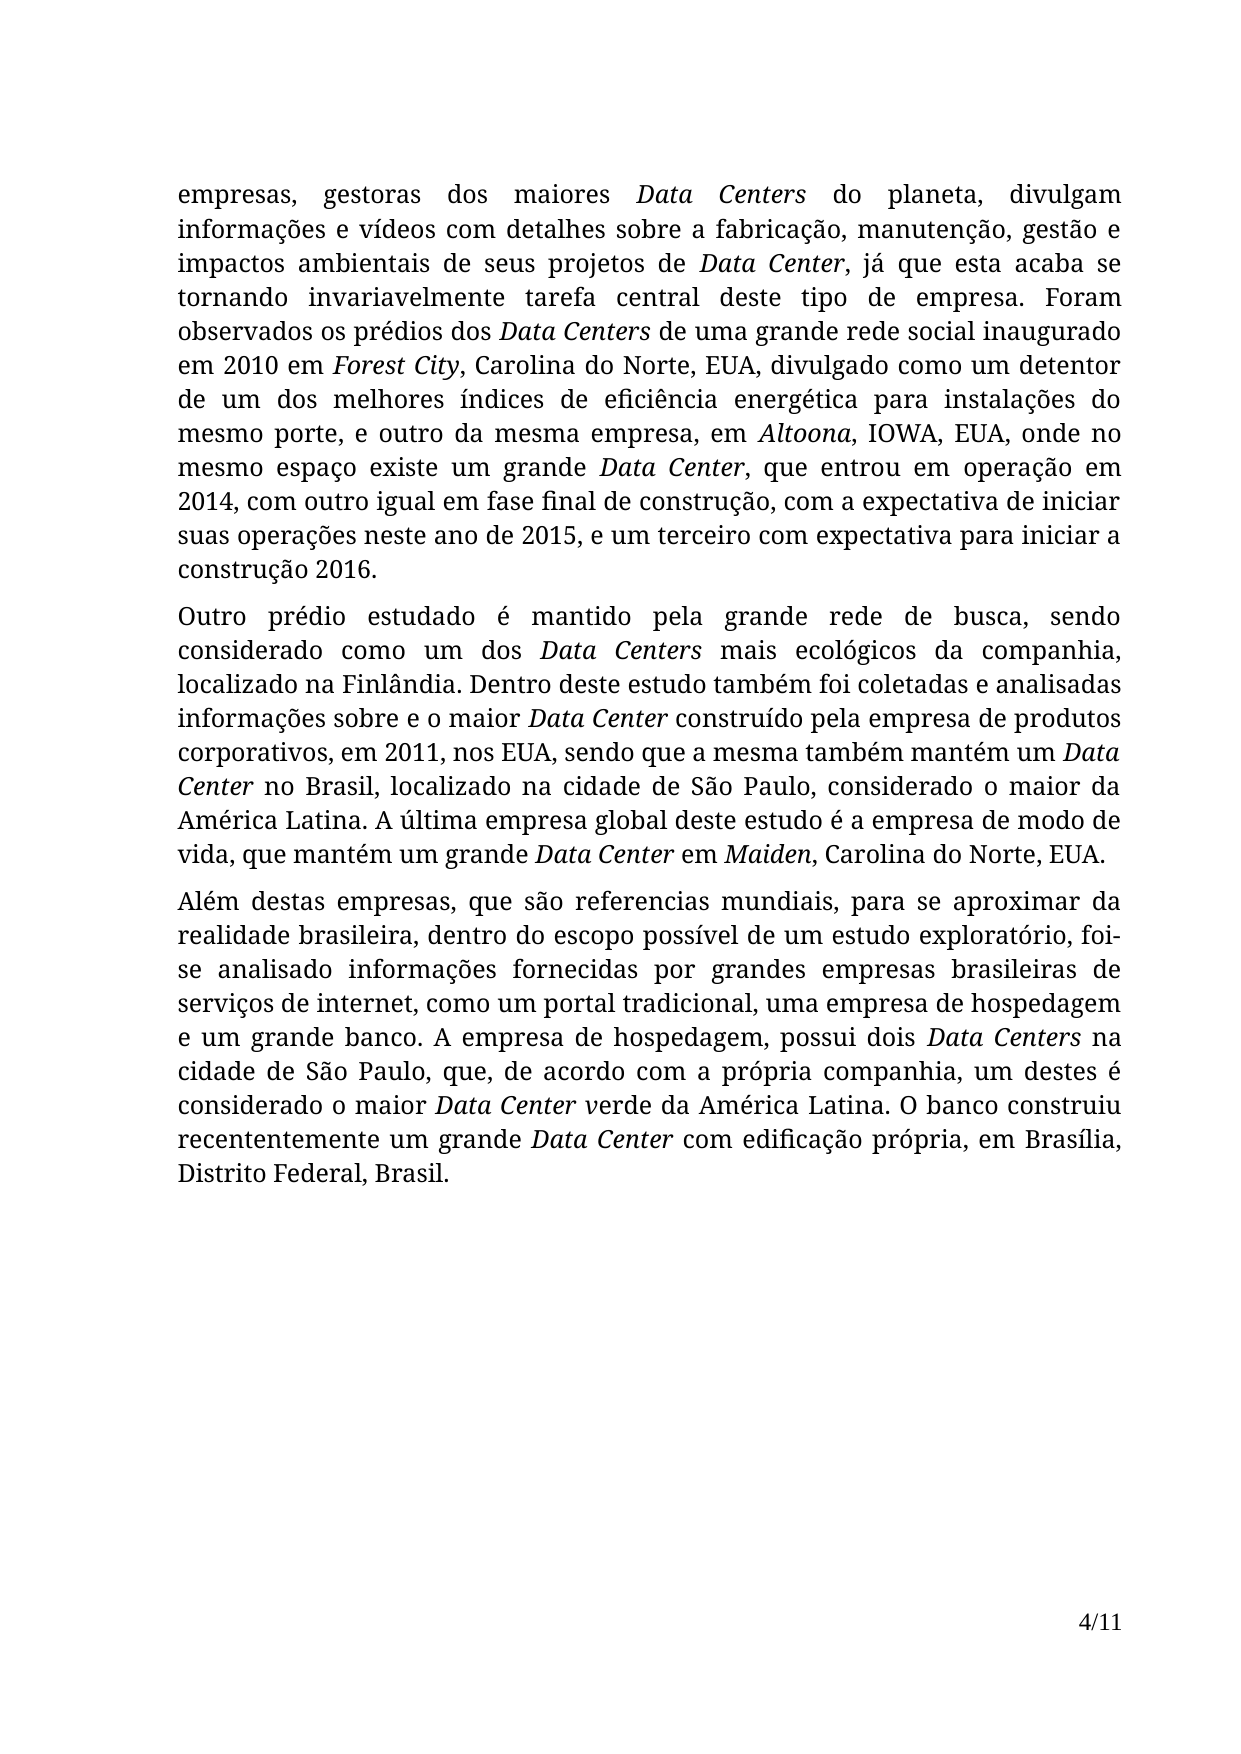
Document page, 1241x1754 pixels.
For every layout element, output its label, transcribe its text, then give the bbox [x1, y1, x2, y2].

text Outro prédio estudado é mantido pela grande rede de busca, sendo considerado como um dos Data Centers mais ecológicos da companhia, localizado na Finlândia. Dentro deste estudo também foi coletadas e analisadas informações sobre e o maior Data Center construído pela empresa de produtos corporativos, em 2011, nos EUA, sendo que a mesma também mantém um Data Center no Brasil, localizado na cidade de São Paulo, considerado o maior da América Latina. A última empresa global deste estudo é a empresa de modo de vida, que mantém um grande Data Center em Maiden, Carolina do Norte, EUA. [177, 598, 1122, 871]
text empresas, gestoras dos maiores Data Centers do planeta, divulgam informações e vídeos com detalhes sobre a fabricação, manutenção, gestão e impactos ambientais de seus projetos de Data Center, já que esta acaba se tornando invariavelmente tarefa central deste tipo de empresa. Foram observados os prédios dos Data Centers de uma grande rede social inaugurado em 2010 em Forest City, Carolina do Norte, EUA, divulgado como um detentor de um dos melhores índices de eficiência energética para instalações do mesmo porte, e outro da mesma empresa, em Altoona, IOWA, EUA, onde no mesmo espaço existe um grande Data Center, que entrou em operação em 2014, com outro igual em fase final de construção, com a expectativa de iniciar suas operações neste ano de 2015, e um terceiro com expectativa para iniciar a construção 2016. [177, 177, 1122, 586]
text Além destas empresas, que são referencias mundiais, para se aproximar da realidade brasileira, dentro do escopo possível de um estudo exploratório, foi-se analisado informações fornecidas por grandes empresas brasileiras de serviços de internet, como um portal tradicional, uma empresa de hospedagem e um grande banco. A empresa de hospedagem, possui dois Data Centers na cidade de São Paulo, que, de acordo com a própria companhia, um destes é considerado o maior Data Center verde da América Latina. O banco construiu recententemente um grande Data Center com edificação própria, em Brasília, Distrito Federal, Brasil. [177, 883, 1122, 1190]
